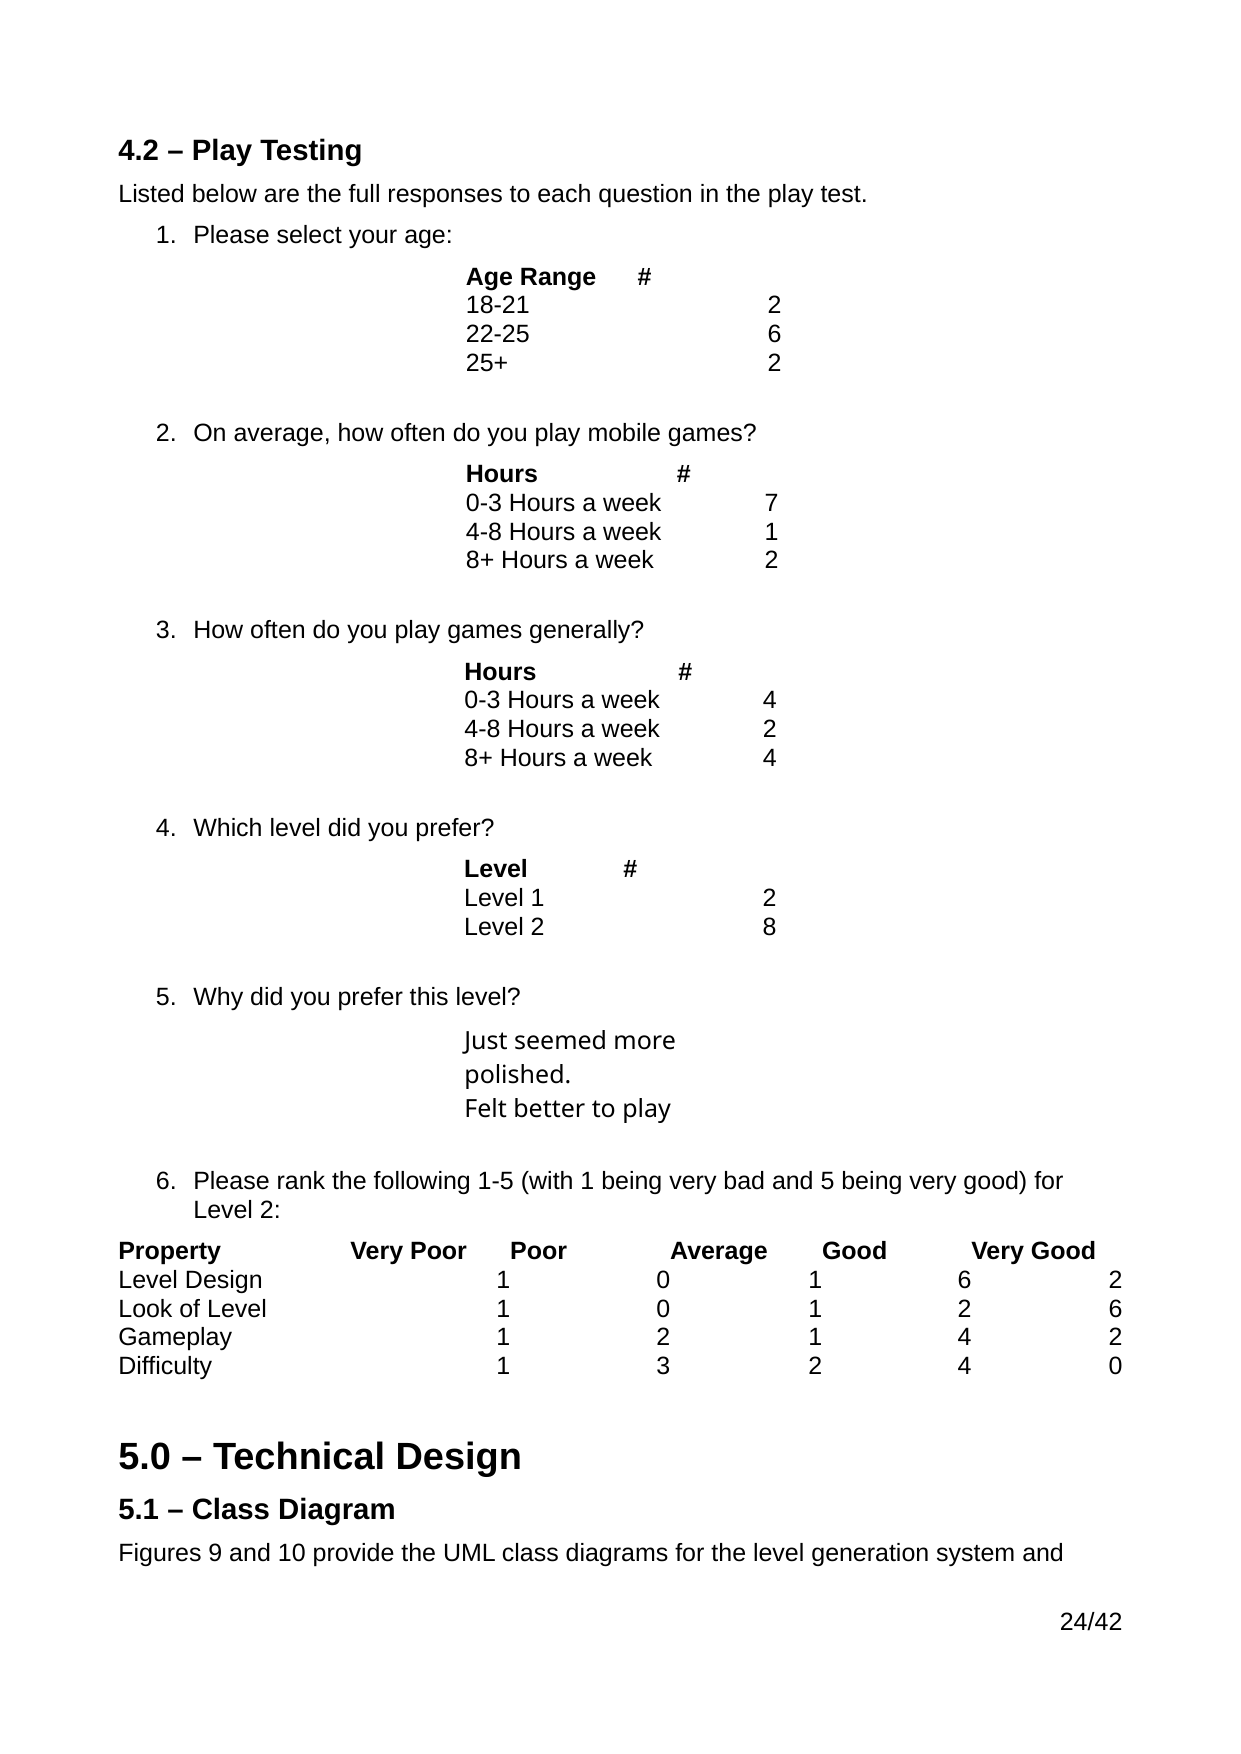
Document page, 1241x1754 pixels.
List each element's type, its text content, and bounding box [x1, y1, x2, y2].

list On average, how often do you play mobile games? [156, 418, 1122, 446]
table_cell Level 2 [464, 911, 623, 940]
list Please select your age: [156, 220, 1122, 249]
table_cell 6 [638, 319, 781, 348]
table_header # [677, 459, 778, 488]
table_cell 1 [670, 1294, 822, 1322]
table_cell 2 [971, 1265, 1122, 1294]
table_cell 4 [822, 1351, 971, 1380]
table_cell 3 [510, 1351, 670, 1380]
table_cell Level 1 [464, 883, 623, 911]
table_header Hours [464, 656, 678, 685]
list How often do you play games generally? [156, 615, 1122, 644]
table_header Hours [466, 459, 677, 488]
table_header Average [670, 1236, 822, 1265]
table_header # [623, 854, 776, 883]
table_header Just seemed more polished. [464, 1023, 783, 1091]
table_header Very Good [971, 1236, 1122, 1265]
table_cell 4-8 Hours a week [464, 714, 678, 743]
table_cell 0 [971, 1351, 1122, 1380]
subtitle 5.0 – Technical Design [118, 1434, 1122, 1477]
table_cell 2 [638, 348, 781, 376]
subtitle 5.1 – Class Diagram [118, 1492, 1122, 1526]
table_cell 1 [670, 1323, 822, 1351]
table_cell 7 [677, 488, 778, 516]
table_cell 2 [510, 1323, 670, 1351]
table_cell 0 [510, 1294, 670, 1322]
table_cell Difficulty [118, 1351, 350, 1380]
table_cell 0-3 Hours a week [464, 685, 678, 714]
table_header Good [822, 1236, 971, 1265]
table_cell 2 [623, 883, 776, 911]
table_cell Gameplay [118, 1323, 350, 1351]
table_header Level [464, 854, 623, 883]
table_cell 2 [678, 714, 777, 743]
list Please rank the following 1-5 (with 1 being very bad and 5 being very good) for Level 2: [156, 1166, 1122, 1224]
text Figures 9 and 10 provide the UML class diagrams for the level generation system and [118, 1538, 1122, 1567]
table_cell 2 [670, 1351, 822, 1380]
table_header # [678, 656, 777, 685]
table_cell 1 [350, 1265, 510, 1294]
table_header Age Range [466, 261, 637, 290]
table_cell 1 [350, 1323, 510, 1351]
table_cell 1 [350, 1294, 510, 1322]
table_cell 1 [350, 1351, 510, 1380]
table_cell 2 [677, 545, 778, 574]
table_cell 6 [971, 1294, 1122, 1322]
table_cell 1 [677, 516, 778, 545]
table_header Very Poor [350, 1236, 510, 1265]
table_cell 0-3 Hours a week [466, 488, 677, 516]
table_cell 4 [822, 1323, 971, 1351]
table_cell 8+ Hours a week [466, 545, 677, 574]
table_cell 4 [678, 743, 777, 771]
subtitle 4.2 – Play Testing [118, 133, 1122, 166]
list Which level did you prefer? [156, 813, 1122, 841]
table_cell 22-25 [466, 319, 637, 348]
table_cell 4 [678, 685, 777, 714]
table_cell 8 [623, 911, 776, 940]
list Why did you prefer this level? [156, 981, 1122, 1010]
table_header Poor [510, 1236, 670, 1265]
table_cell 6 [822, 1265, 971, 1294]
table_cell 2 [638, 290, 781, 319]
text Listed below are the full responses to each question in the play test. [118, 179, 1122, 208]
table_cell 2 [822, 1294, 971, 1322]
table_cell 0 [510, 1265, 670, 1294]
table_cell 25+ [466, 348, 637, 376]
table_cell 2 [971, 1323, 1122, 1351]
table_cell 4-8 Hours a week [466, 516, 677, 545]
table_cell Level Design [118, 1265, 350, 1294]
table_cell 18-21 [466, 290, 637, 319]
table_cell Look of Level [118, 1294, 350, 1322]
table_cell Felt better to play [464, 1091, 783, 1125]
table_header # [638, 261, 781, 290]
table_cell 8+ Hours a week [464, 743, 678, 771]
table_header Property [118, 1236, 350, 1265]
table_cell 1 [670, 1265, 822, 1294]
